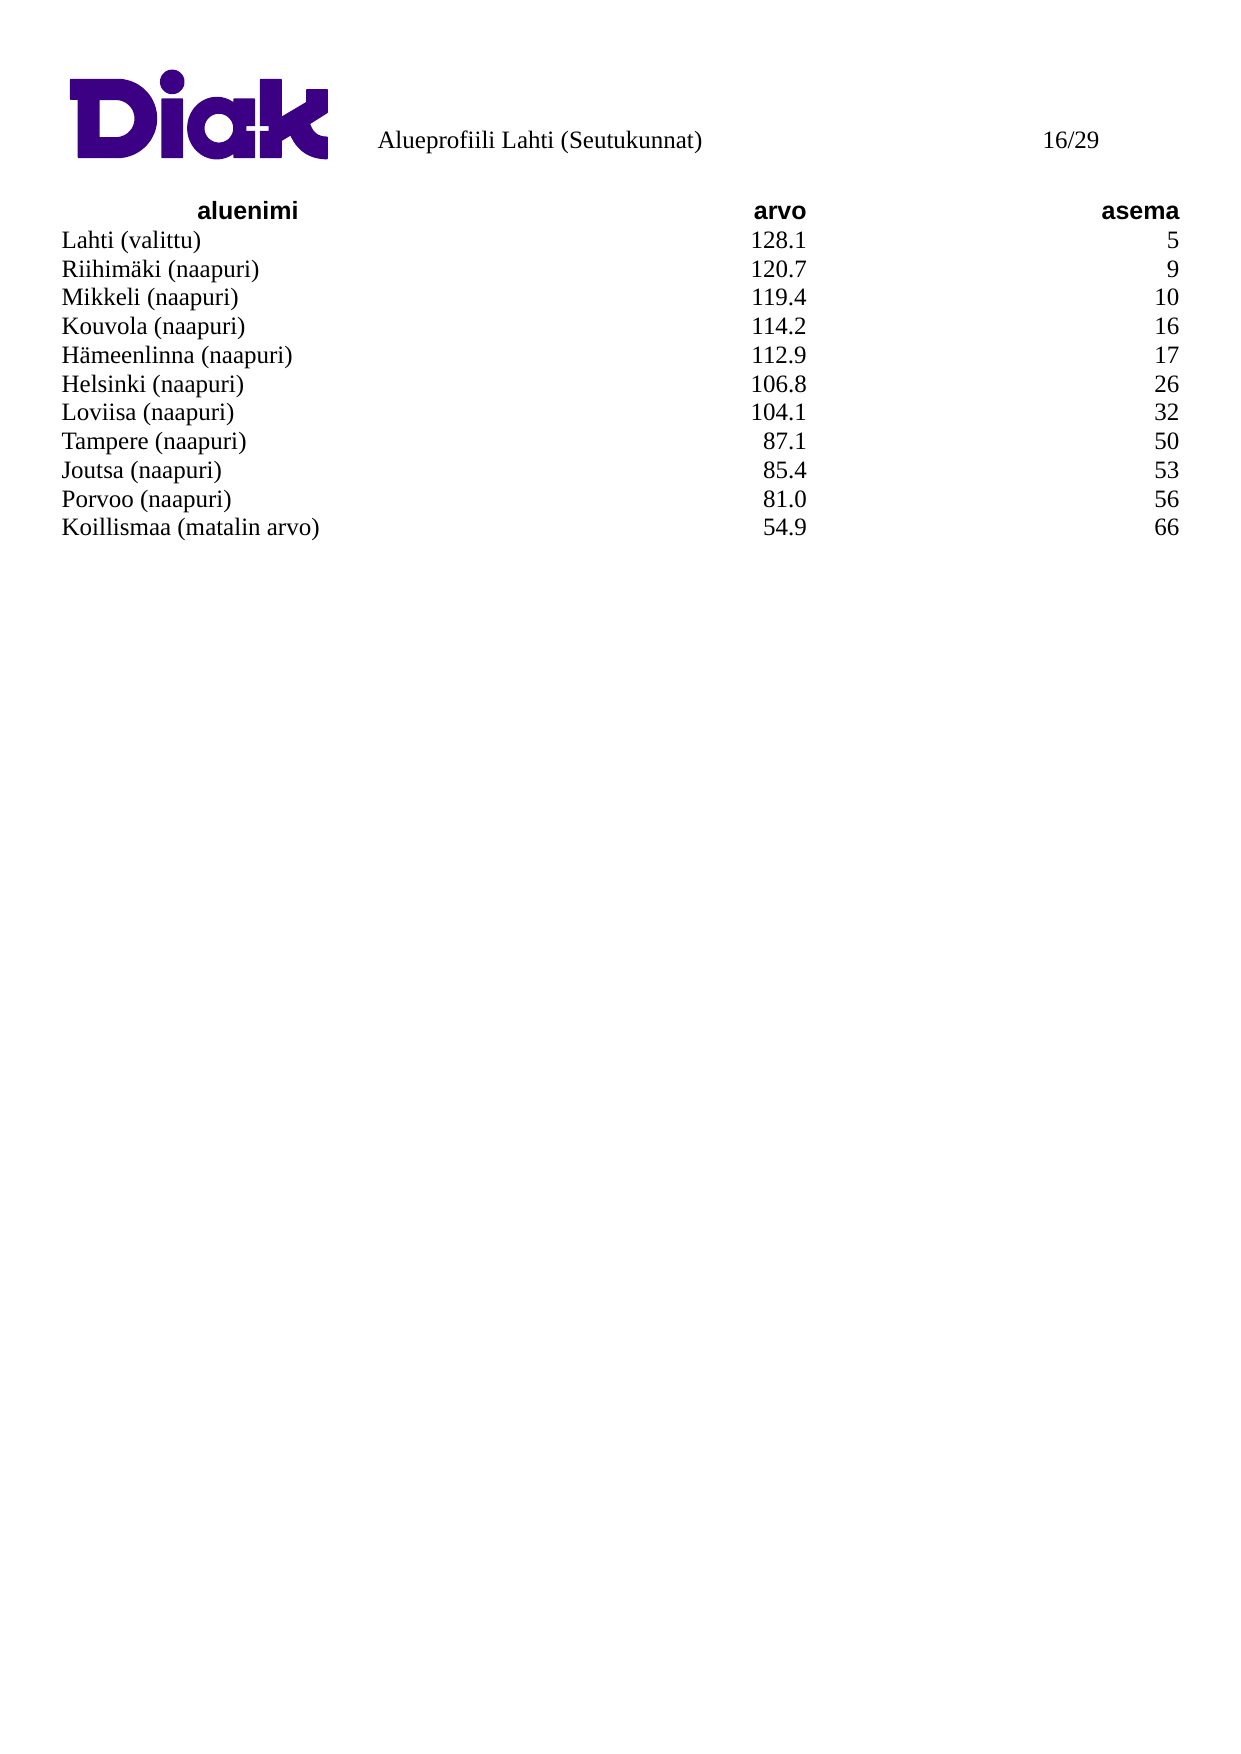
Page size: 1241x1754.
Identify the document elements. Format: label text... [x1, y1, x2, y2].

table_cell Joutsa (naapuri) [61, 455, 434, 484]
table_cell 53 [806, 455, 1179, 484]
table_cell 85.4 [434, 455, 806, 484]
table_cell Kouvola (naapuri) [61, 311, 434, 340]
table_cell 114.2 [434, 311, 806, 340]
table_cell 104.1 [434, 398, 806, 426]
table_cell 9 [806, 254, 1179, 282]
table_cell 81.0 [434, 484, 806, 512]
table_cell 5 [806, 225, 1179, 254]
table_cell Hämeenlinna (naapuri) [61, 340, 434, 369]
table_cell 120.7 [434, 254, 806, 282]
table_cell 56 [806, 484, 1179, 512]
table_cell 106.8 [434, 369, 806, 397]
table_cell 26 [806, 369, 1179, 397]
table_cell 16 [806, 311, 1179, 340]
table_cell 17 [806, 340, 1179, 369]
table_cell Tampere (naapuri) [61, 426, 434, 455]
table_cell Riihimäki (naapuri) [61, 254, 434, 282]
table_cell Loviisa (naapuri) [61, 398, 434, 426]
table_cell Helsinki (naapuri) [61, 369, 434, 397]
table_cell 66 [806, 513, 1179, 541]
table_header aluenimi [61, 196, 434, 225]
table_header arvo [434, 196, 806, 225]
table_cell 50 [806, 426, 1179, 455]
table_cell Koillismaa (matalin arvo) [61, 513, 434, 541]
table_cell 119.4 [434, 283, 806, 311]
table_cell 32 [806, 398, 1179, 426]
table_cell Lahti (valittu) [61, 225, 434, 254]
table_cell Porvoo (naapuri) [61, 484, 434, 512]
table_cell 128.1 [434, 225, 806, 254]
table_cell 87.1 [434, 426, 806, 455]
table_cell Mikkeli (naapuri) [61, 283, 434, 311]
table_cell 54.9 [434, 513, 806, 541]
table_header asema [806, 196, 1179, 225]
table_cell 10 [806, 283, 1179, 311]
table_cell 112.9 [434, 340, 806, 369]
